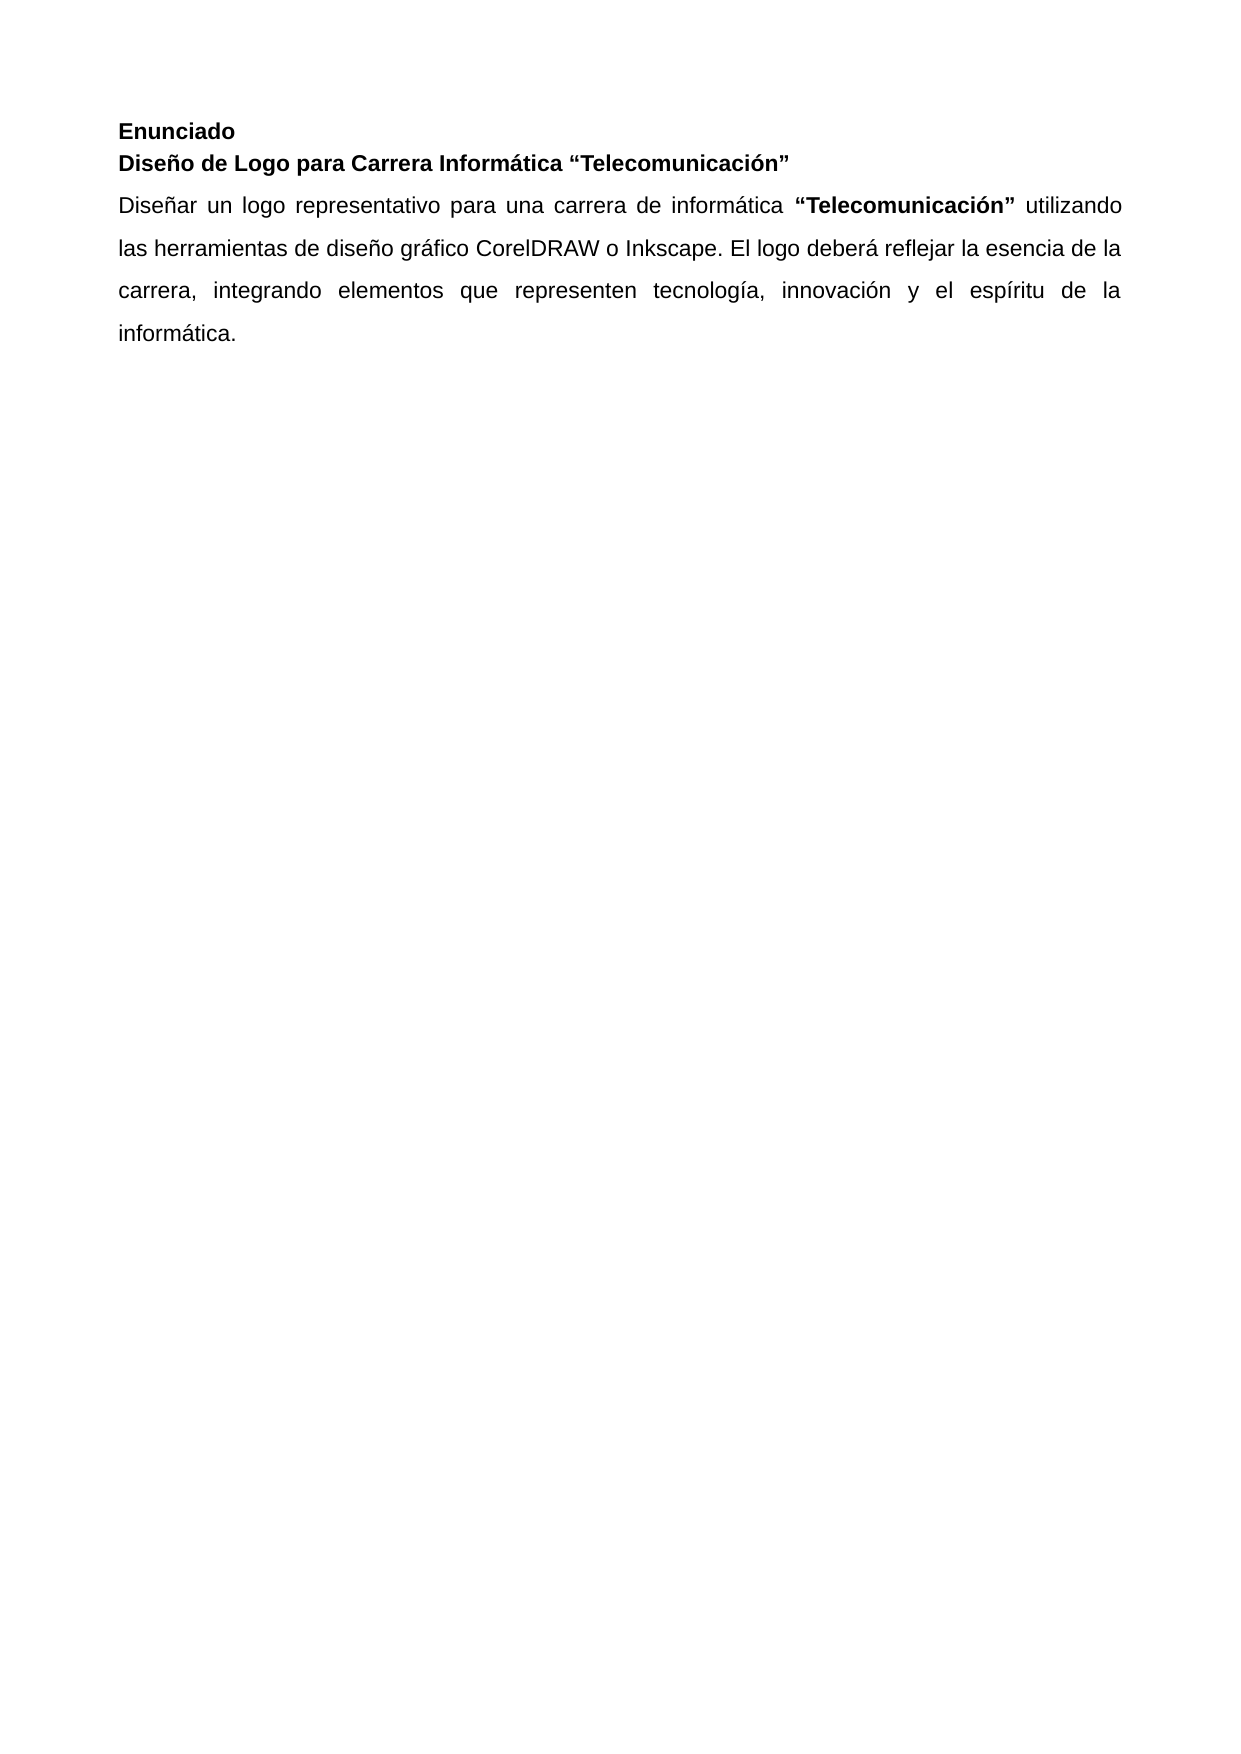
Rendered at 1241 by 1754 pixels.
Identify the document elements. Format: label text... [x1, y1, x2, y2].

text Diseñar un logo representativo para una carrera de informática “Telecomunicación” utilizando las herramientas de diseño gráfico CorelDRAW o Inkscape. El logo deberá reflejar la esencia de la carrera, integrando elementos que representen tecnología, innovación y el espíritu de la informática. [118, 192, 1122, 346]
text Diseño de Logo para Carrera Informática “Telecomunicación” [118, 150, 1122, 176]
text Enunciado [118, 118, 1122, 144]
